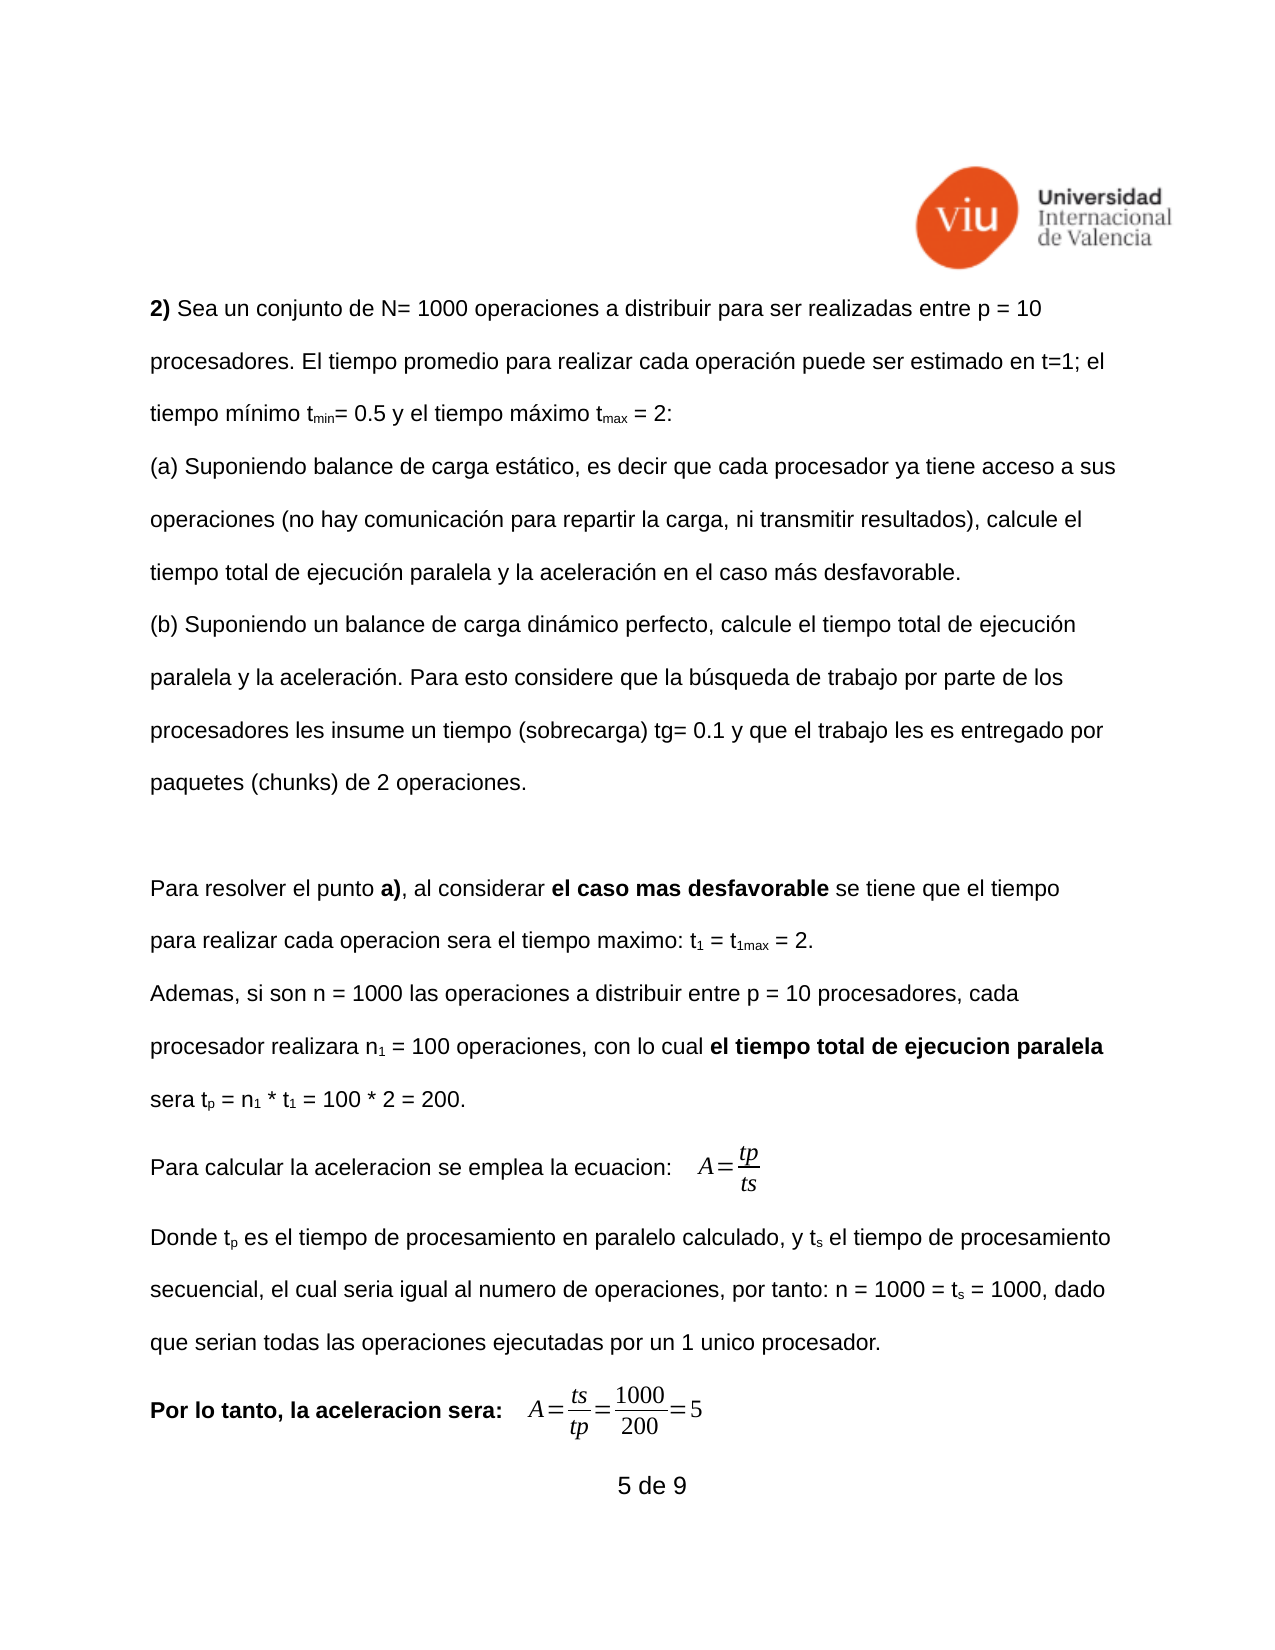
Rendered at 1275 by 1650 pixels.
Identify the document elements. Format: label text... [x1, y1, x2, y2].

text Para calcular la aceleracion se emplea la ecuacion: [150, 1138, 1125, 1197]
text Para resolver el punto a), al considerar el caso mas desfavorable se tiene que el tiempo [150, 875, 1125, 901]
text Ademas, si son n = 1000 las operaciones a distribuir entre p = 10 procesadores, cada procesador realizara n1 = 100 operaciones, con lo cual el tiempo total de ejecucion paralela sera tp = n1 * t1 = 100 * 2 = 200. [150, 980, 1125, 1112]
text Donde tp es el tiempo de procesamiento en paralelo calculado, y ts el tiempo de procesamiento secuencial, el cual seria igual al numero de operaciones, por tanto: n = 1000 = ts = 1000, dado que serian todas las operaciones ejecutadas por un 1 unico procesador. [150, 1224, 1125, 1355]
text (a) Suponiendo balance de carga estático, es decir que cada procesador ya tiene acceso a sus [150, 453, 1125, 479]
text (b) Suponiendo un balance de carga dinámico perfecto, calcule el tiempo total de ejecución paralela y la aceleración. Para esto considere que la búsqueda de trabajo por parte de los procesadores les insume un tiempo (sobrecarga) tg= 0.1 y que el trabajo les es entregado por paquetes (chunks) de 2 operaciones. [150, 611, 1125, 796]
picture [913, 162, 1175, 274]
text operaciones (no hay comunicación para repartir la carga, ni transmitir resultados), calcule el tiempo total de ejecución paralela y la aceleración en el caso más desfavorable. [150, 506, 1125, 585]
text para realizar cada operacion sera el tiempo maximo: t1 = t1max = 2. [150, 927, 1125, 954]
text 2) Sea un conjunto de N= 1000 operaciones a distribuir para ser realizadas entre p = 10 procesadores. El tiempo promedio para realizar cada operación puede ser estimado en t=1; el tiempo mínimo tmin= 0.5 y el tiempo máximo tmax = 2: [150, 295, 1125, 427]
text Por lo tanto, la aceleracion sera: [150, 1382, 1125, 1441]
